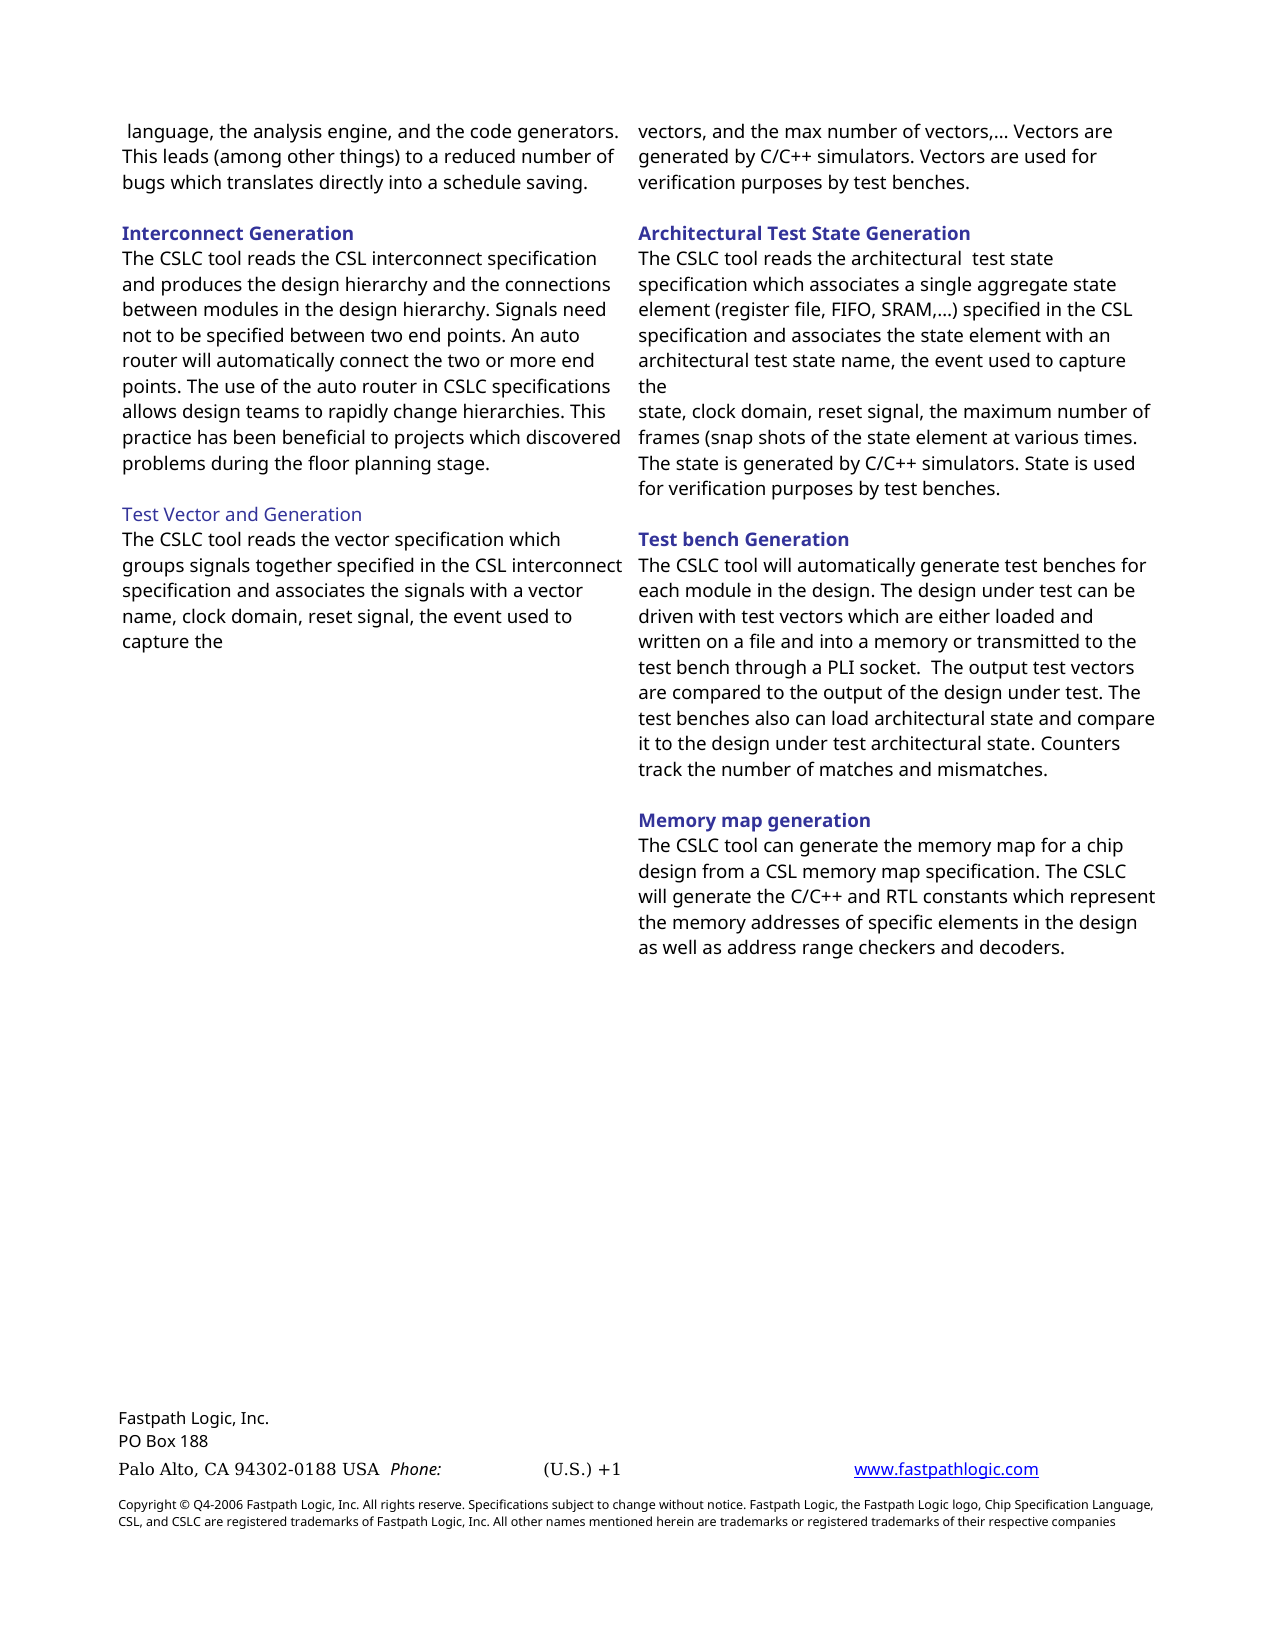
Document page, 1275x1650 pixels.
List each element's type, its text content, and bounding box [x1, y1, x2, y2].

text The CSLC tool can generate the memory map for a chip design from a CSL memory map specification. The CSLC will generate the C/C++ and RTL constants which represent the memory addresses of specific elements in the design as well as address range checkers and decoders. [638, 833, 1151, 960]
text Architectural Test State Generation [638, 220, 1151, 246]
text The CSLC tool reads the CSL interconnect specification and produces the design hierarchy and the connections between modules in the design hierarchy. Signals need not to be specified between two end points. An auto router will automatically connect the two or more end points. The use of the auto router in CSLC specifications allows design teams to rapidly change hierarchies. This practice has been beneficial to projects which discovered problems during the floor planning stage. [122, 246, 625, 475]
text The CSLC tool reads the architectural test state specification which associates a single aggregate state element (register file, FIFO, SRAM,…) specified in the CSL specification and associates the state element with an architectural test state name, the event used to capture the [638, 246, 1151, 399]
text The CSLC tool reads the vector specification which groups signals together specified in the CSL interconnect [122, 526, 625, 577]
text Test Vector and Generation [122, 501, 625, 526]
text generated by C/C++ simulators. Vectors are used for verification purposes by test benches. [638, 144, 1151, 195]
text Test bench Generation [638, 526, 1151, 552]
text state, clock domain, reset signal, the maximum number of frames (snap shots of the state element at various times. The state is generated by C/C++ simulators. State is used for verification purposes by test benches. [638, 399, 1151, 501]
text specification and associates the signals with a vector name, clock domain, reset signal, the event used to capture the [122, 577, 625, 654]
text vectors, and the max number of vectors,… Vectors are [638, 118, 1151, 144]
text Interconnect Generation [122, 220, 625, 246]
text The CSLC tool will automatically generate test benches for each module in the design. The design under test can be driven with test vectors which are either loaded and written on a file and into a memory or transmitted to the test bench through a PLI socket. The output test vectors are compared to the output of the design under test. The test benches also can load architectural state and compare it to the design under test architectural state. Counters track the number of matches and mismatches. [638, 552, 1151, 782]
text Memory map generation [638, 807, 1151, 833]
text language, the analysis engine, and the code generators. This leads (among other things) to a reduced number of bugs which translates directly into a schedule saving. [122, 118, 625, 195]
